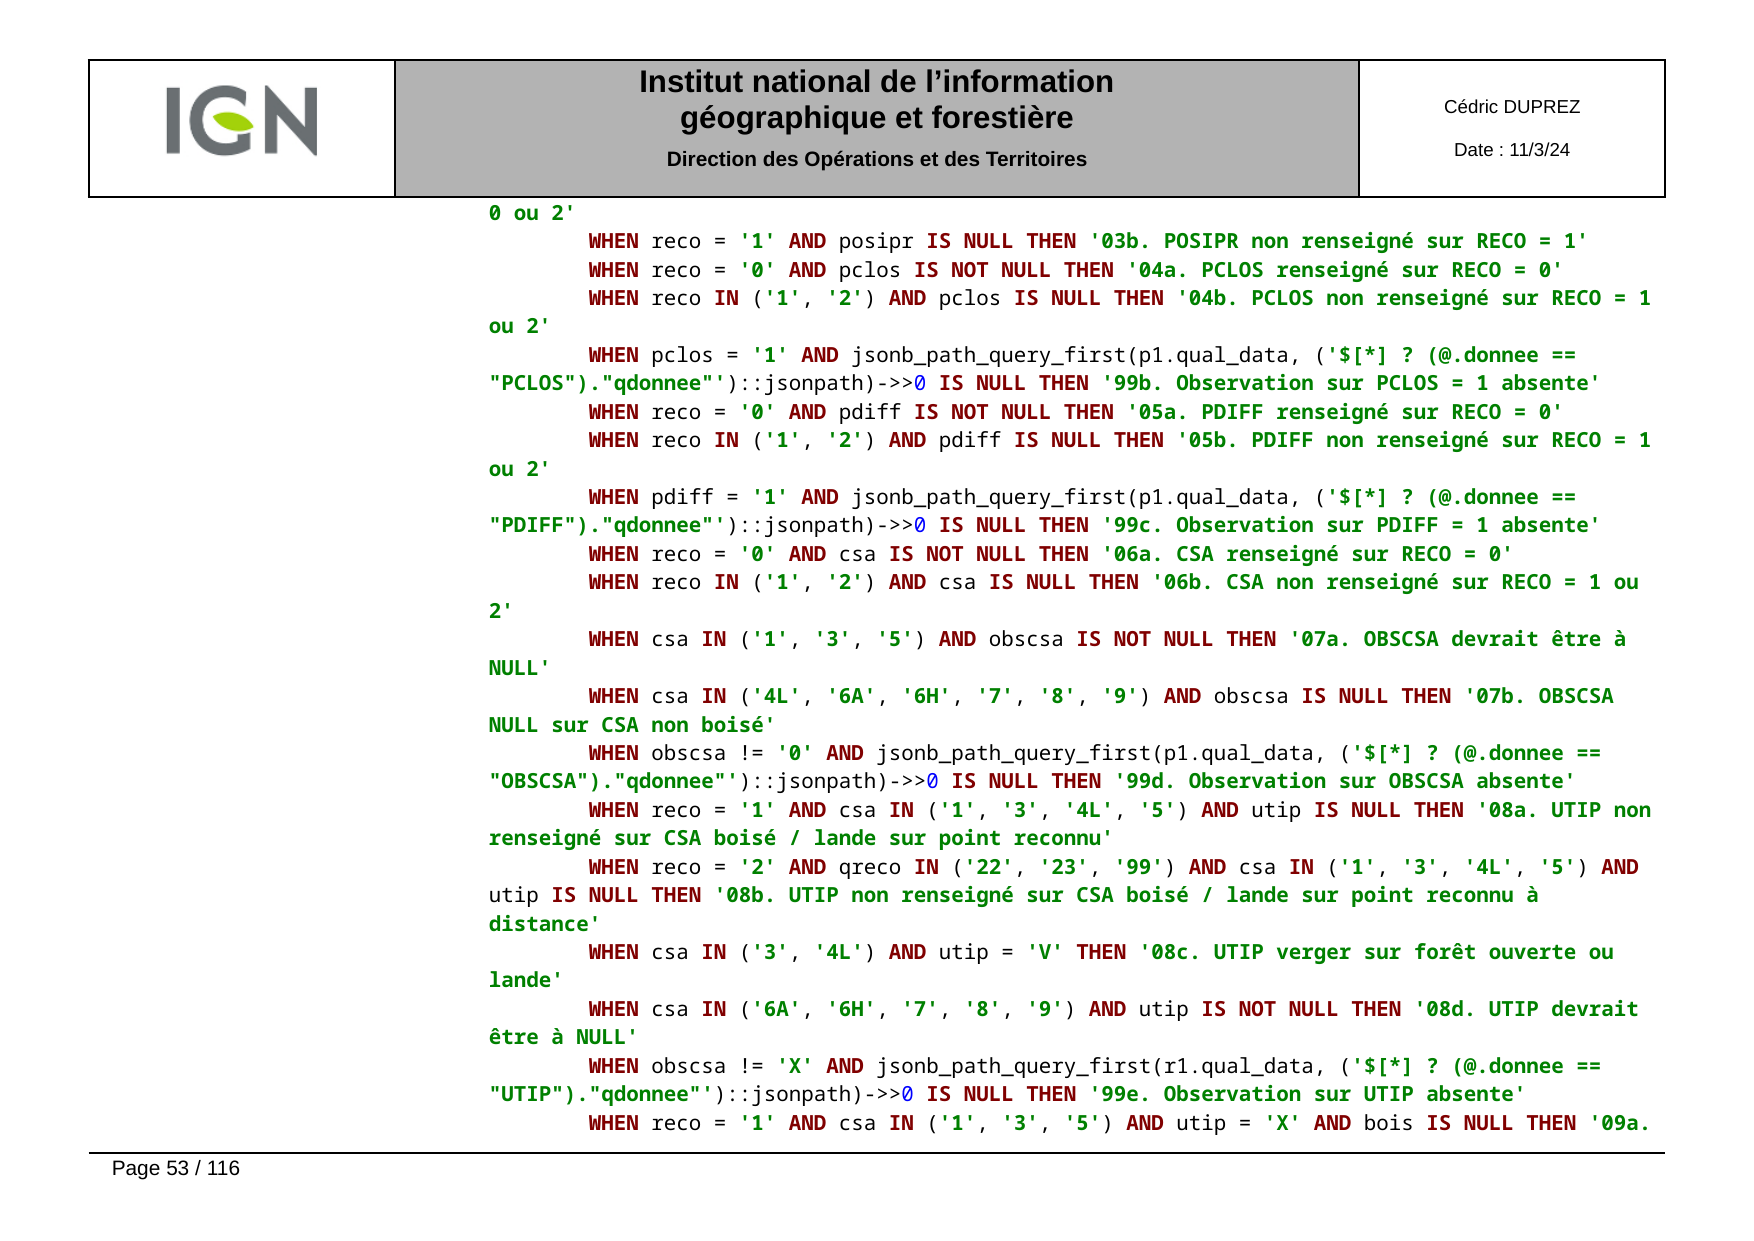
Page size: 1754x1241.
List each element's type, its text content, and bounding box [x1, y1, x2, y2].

picture [141, 62, 343, 180]
table_cell [89, 198, 483, 1142]
table_cell 0 ou 2' WHEN reco = '1' AND posipr IS NULL THEN '03b. POSIPR non renseigné sur RECO = 1' WHEN reco = '0' AND pclos IS NOT NULL THEN '04a. PCLOS renseigné sur RECO = 0' WHEN reco IN ('1', '2') AND pclos IS NULL THEN '04b. PCLOS non renseigné sur RECO = 1 ou 2' WHEN pclos = '1' AND jsonb_path_query_first(p1.qual_data, ('$[*] ? (@.donnee == "PCLOS")."qdonnee"')::jsonpath)->>0 IS NULL THEN '99b. Observation sur PCLOS = 1 absente' WHEN reco = '0' AND pdiff IS NOT NULL THEN '05a. PDIFF renseigné sur RECO = 0' WHEN reco IN ('1', '2') AND pdiff IS NULL THEN '05b. PDIFF non renseigné sur RECO = 1 ou 2' WHEN pdiff = '1' AND jsonb_path_query_first(p1.qual_data, ('$[*] ? (@.donnee == "PDIFF")."qdonnee"')::jsonpath)->>0 IS NULL THEN '99c. Observation sur PDIFF = 1 absente' WHEN reco = '0' AND csa IS NOT NULL THEN '06a. CSA renseigné sur RECO = 0' WHEN reco IN ('1', '2') AND csa IS NULL THEN '06b. CSA non renseigné sur RECO = 1 ou 2' WHEN csa IN ('1', '3', '5') AND obscsa IS NOT NULL THEN '07a. OBSCSA devrait être à NULL' WHEN csa IN ('4L', '6A', '6H', '7', '8', '9') AND obscsa IS NULL THEN '07b. OBSCSA NULL sur CSA non boisé' WHEN obscsa != '0' AND jsonb_path_query_first(p1.qual_data, ('$[*] ? (@.donnee == "OBSCSA")."qdonnee"')::jsonpath)->>0 IS NULL THEN '99d. Observation sur OBSCSA absente' WHEN reco = '1' AND csa IN ('1', '3', '4L', '5') AND utip IS NULL THEN '08a. UTIP non renseigné sur CSA boisé / lande sur point reconnu' WHEN reco = '2' AND qreco IN ('22', '23', '99') AND csa IN ('1', '3', '4L', '5') AND utip IS NULL THEN '08b. UTIP non renseigné sur CSA boisé / lande sur point reconnu à distance' WHEN csa IN ('3', '4L') AND utip = 'V' THEN '08c. UTIP verger sur forêt ouverte ou lande' WHEN csa IN ('6A', '6H', '7', '8', '9') AND utip IS NOT NULL THEN '08d. UTIP devrait être à NULL' WHEN obscsa != 'X' AND jsonb_path_query_first(r1.qual_data, ('$[*] ? (@.donnee == "UTIP")."qdonnee"')::jsonpath)->>0 IS NULL THEN '99e. Observation sur UTIP absente' WHEN reco = '1' AND csa IN ('1', '3', '5') AND utip = 'X' AND bois IS NULL THEN '09a. [483, 198, 1665, 1142]
